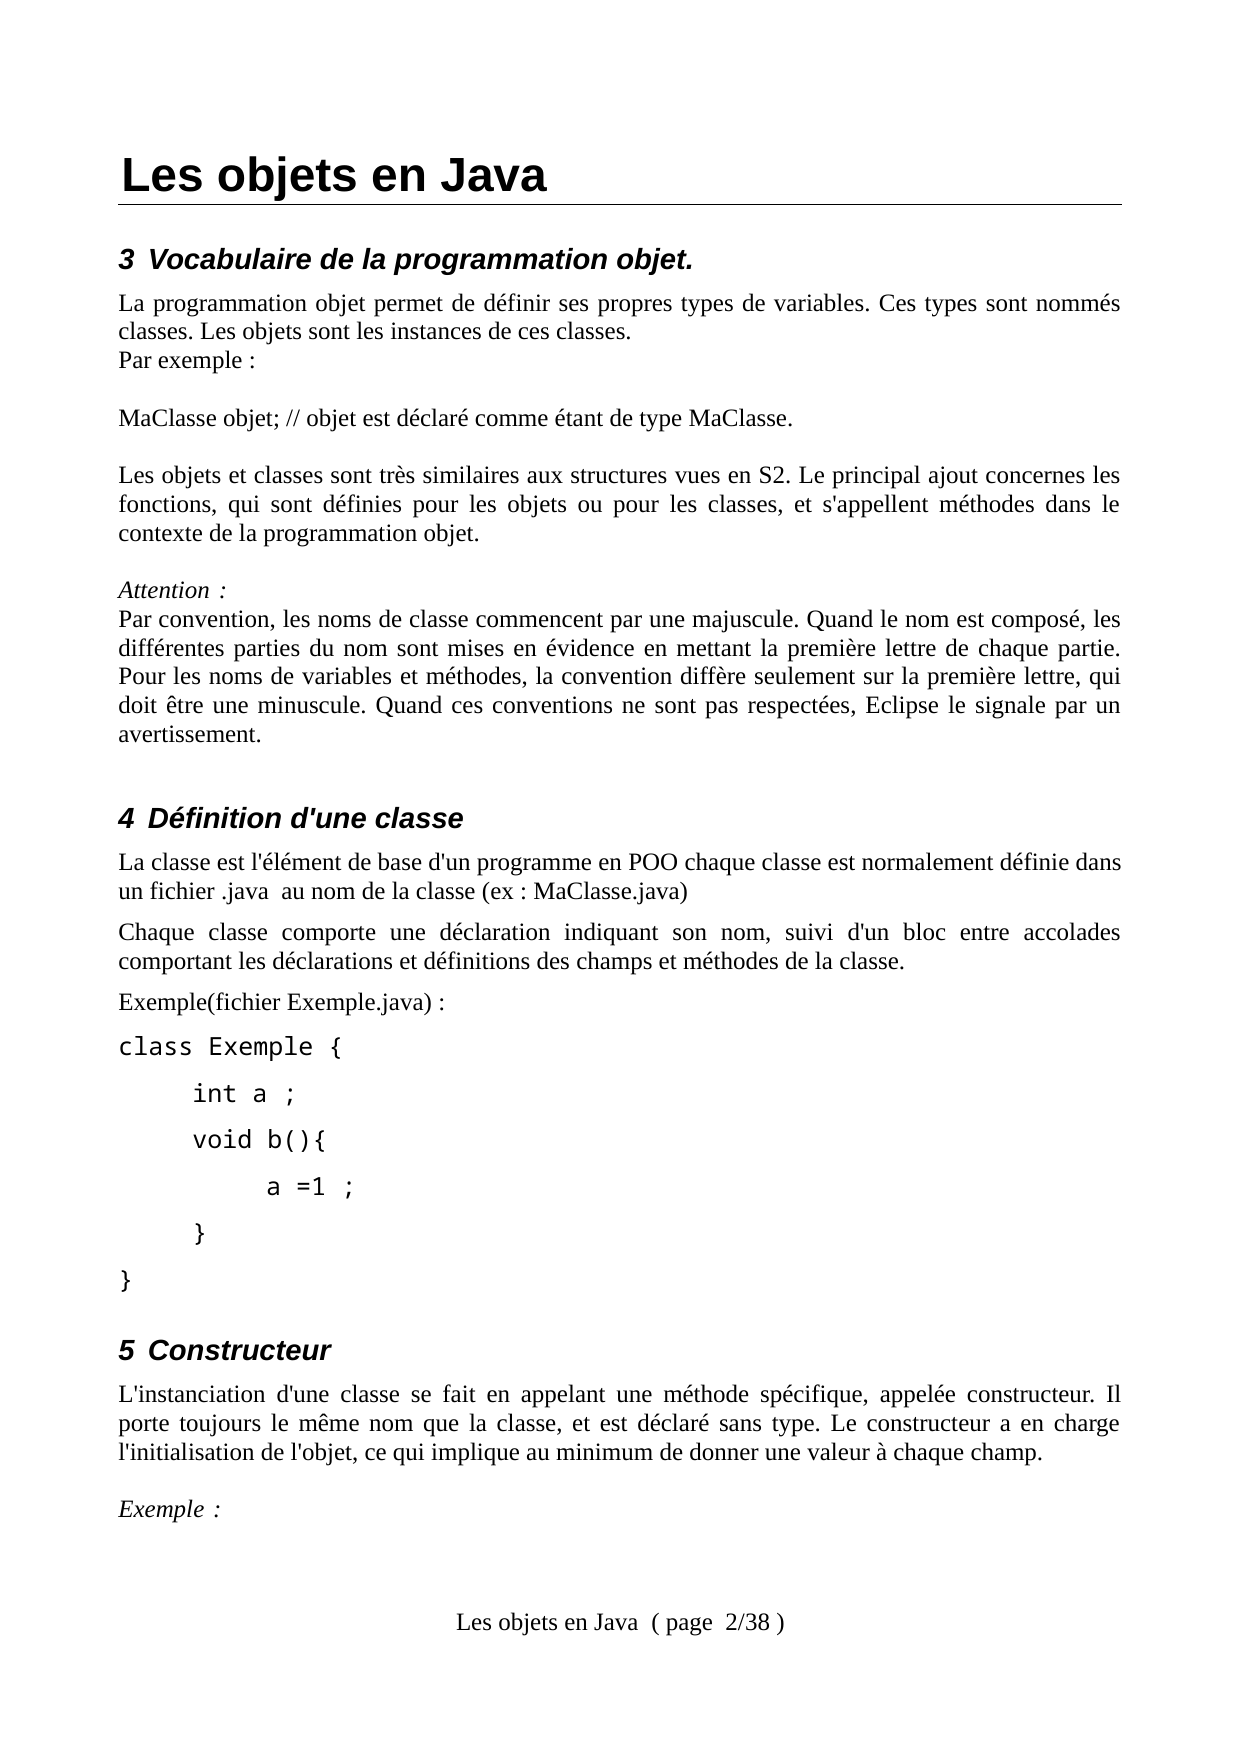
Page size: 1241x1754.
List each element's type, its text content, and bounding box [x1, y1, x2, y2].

subtitle Les objets en Java [118, 143, 1122, 204]
subtitle Constructeur [118, 1333, 1122, 1367]
text Chaque classe comporte une déclaration indiquant son nom, suivi d'un bloc entre accolades comportant les déclarations et définitions des champs et méthodes de la classe. [118, 917, 1122, 975]
text MaClasse objet; // objet est déclaré comme étant de type MaClasse. [118, 403, 1122, 431]
text } [118, 1262, 1122, 1296]
text La classe est l'élément de base d'un programme en POO chaque classe est normalement définie dans un fichier .java au nom de la classe (ex : MaClasse.java) [118, 847, 1122, 905]
text L'instanciation d'une classe se fait en appelant une méthode spécifique, appelée constructeur. Il porte toujours le même nom que la classe, et est déclaré sans type. Le constructeur a en charge l'initialisation de l'objet, ce qui implique au minimum de donner une valeur à chaque champ. [118, 1379, 1122, 1465]
text Attention : Par convention, les noms de classe commencent par une majuscule. Quand le nom est composé, les différentes parties du nom sont mises en évidence en mettant la première lettre de chaque partie. Pour les noms de variables et méthodes, la convention diffère seulement sur la première lettre, qui doit être une minuscule. Quand ces conventions ne sont pas respectées, Eclipse le signale par un avertissement. [118, 575, 1122, 748]
text Exemple : [118, 1494, 1122, 1523]
text void b(){ [118, 1122, 1122, 1156]
text } [118, 1215, 1122, 1249]
text Les objets et classes sont très similaires aux structures vues en S2. Le principal ajout concernes les fonctions, qui sont définies pour les objets ou pour les classes, et s'appellent méthodes dans le contexte de la programmation objet. [118, 460, 1122, 546]
subtitle Vocabulaire de la programmation objet. [118, 242, 1122, 275]
text int a ; [118, 1075, 1122, 1109]
subtitle Définition d'une classe [118, 801, 1122, 835]
text class Exemple { [118, 1029, 1122, 1063]
text a =1 ; [118, 1168, 1122, 1202]
text La programmation objet permet de définir ses propres types de variables. Ces types sont nommés classes. Les objets sont les instances de ces classes. [118, 288, 1122, 345]
text Exemple(fichier Exemple.java) : [118, 987, 1122, 1016]
text Par exemple : [118, 345, 1122, 374]
